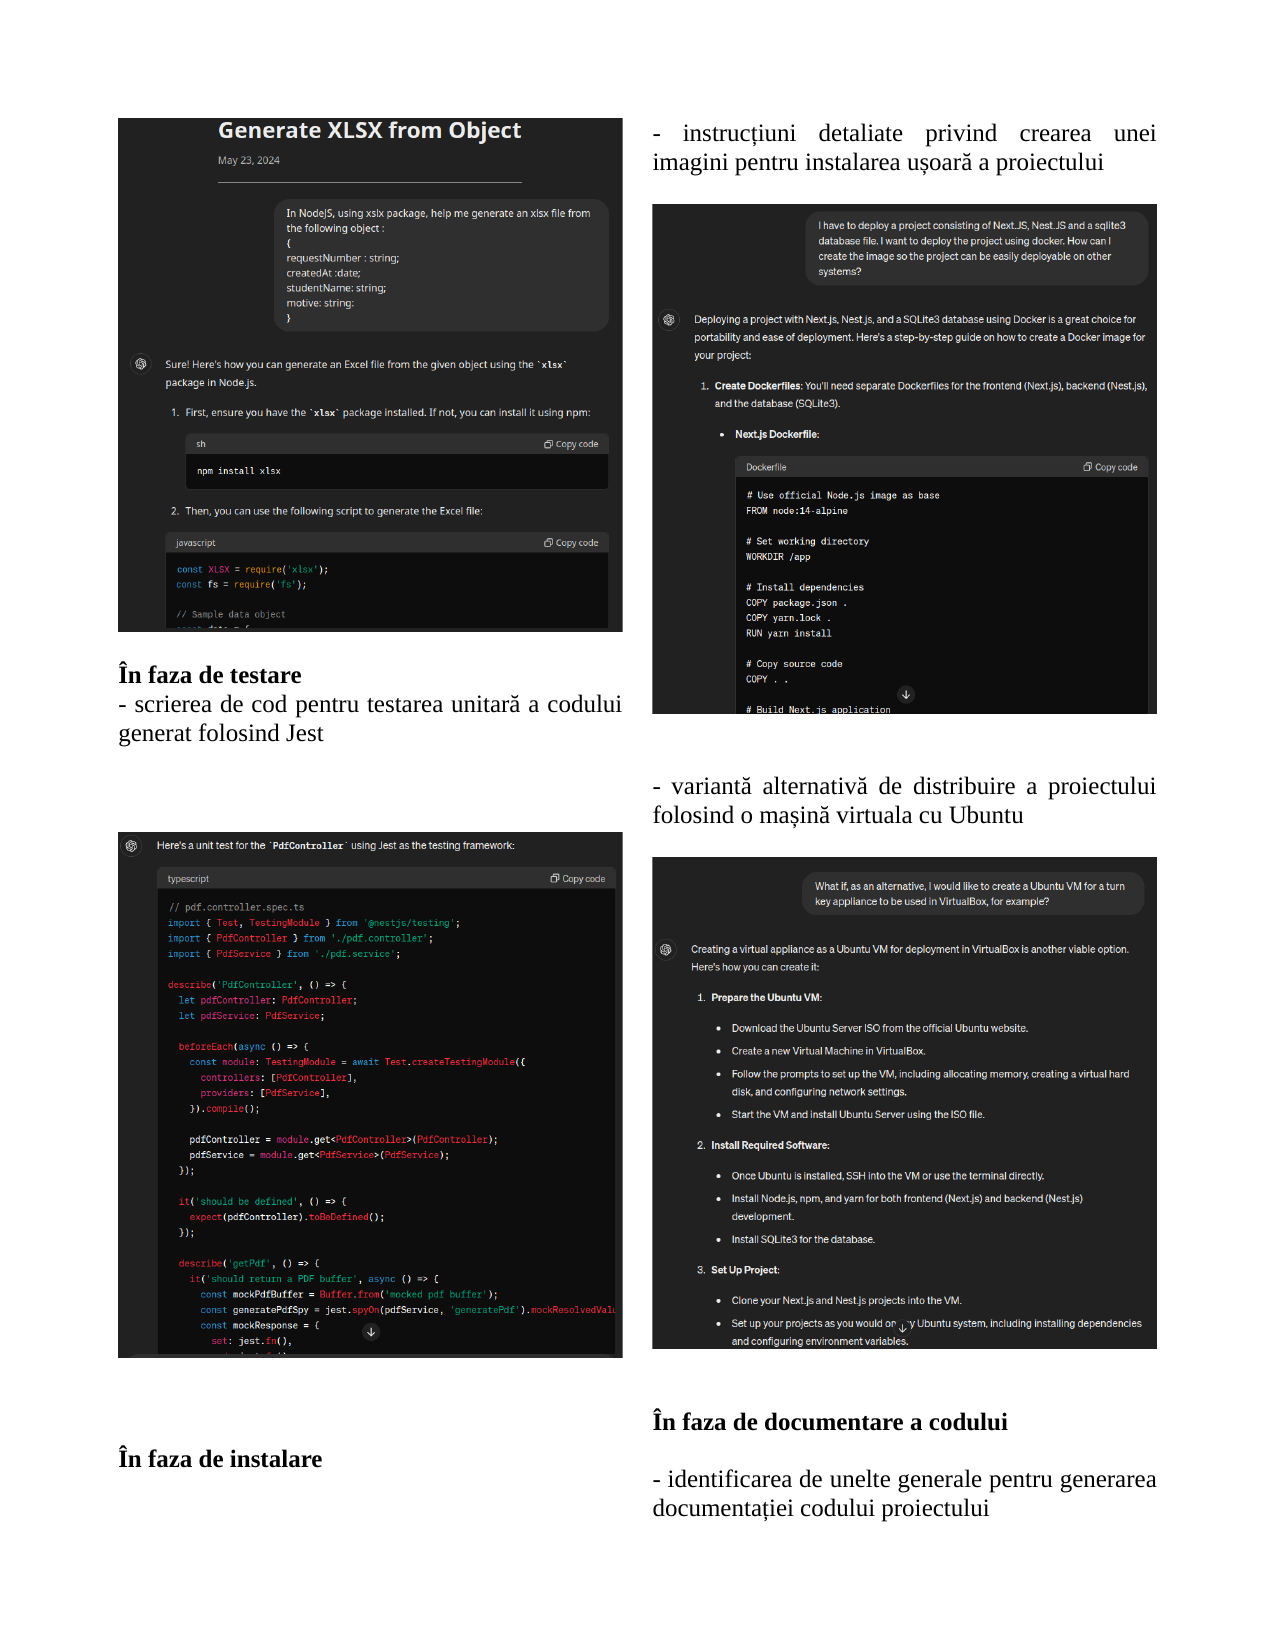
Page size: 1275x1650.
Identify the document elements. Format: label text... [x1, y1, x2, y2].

text În faza de testare [118, 660, 623, 689]
text - instrucțiuni detaliate privind crearea unei imagini pentru instalarea ușoară a proiectului [652, 118, 1157, 176]
text - variantă alternativă de distribuire a proiectului folosind o mașină virtuala cu Ubuntu [652, 771, 1157, 828]
picture [118, 118, 623, 632]
picture [652, 857, 1157, 1349]
text - scrierea de cod pentru testarea unitară a codului generat folosind Jest [118, 689, 623, 746]
text În faza de documentare a codului [652, 1407, 1157, 1435]
picture [118, 832, 623, 1358]
text În faza de instalare [118, 1444, 623, 1473]
picture [652, 204, 1157, 714]
text - identificarea de unelte generale pentru generarea documentației codului proiectului [652, 1464, 1157, 1522]
